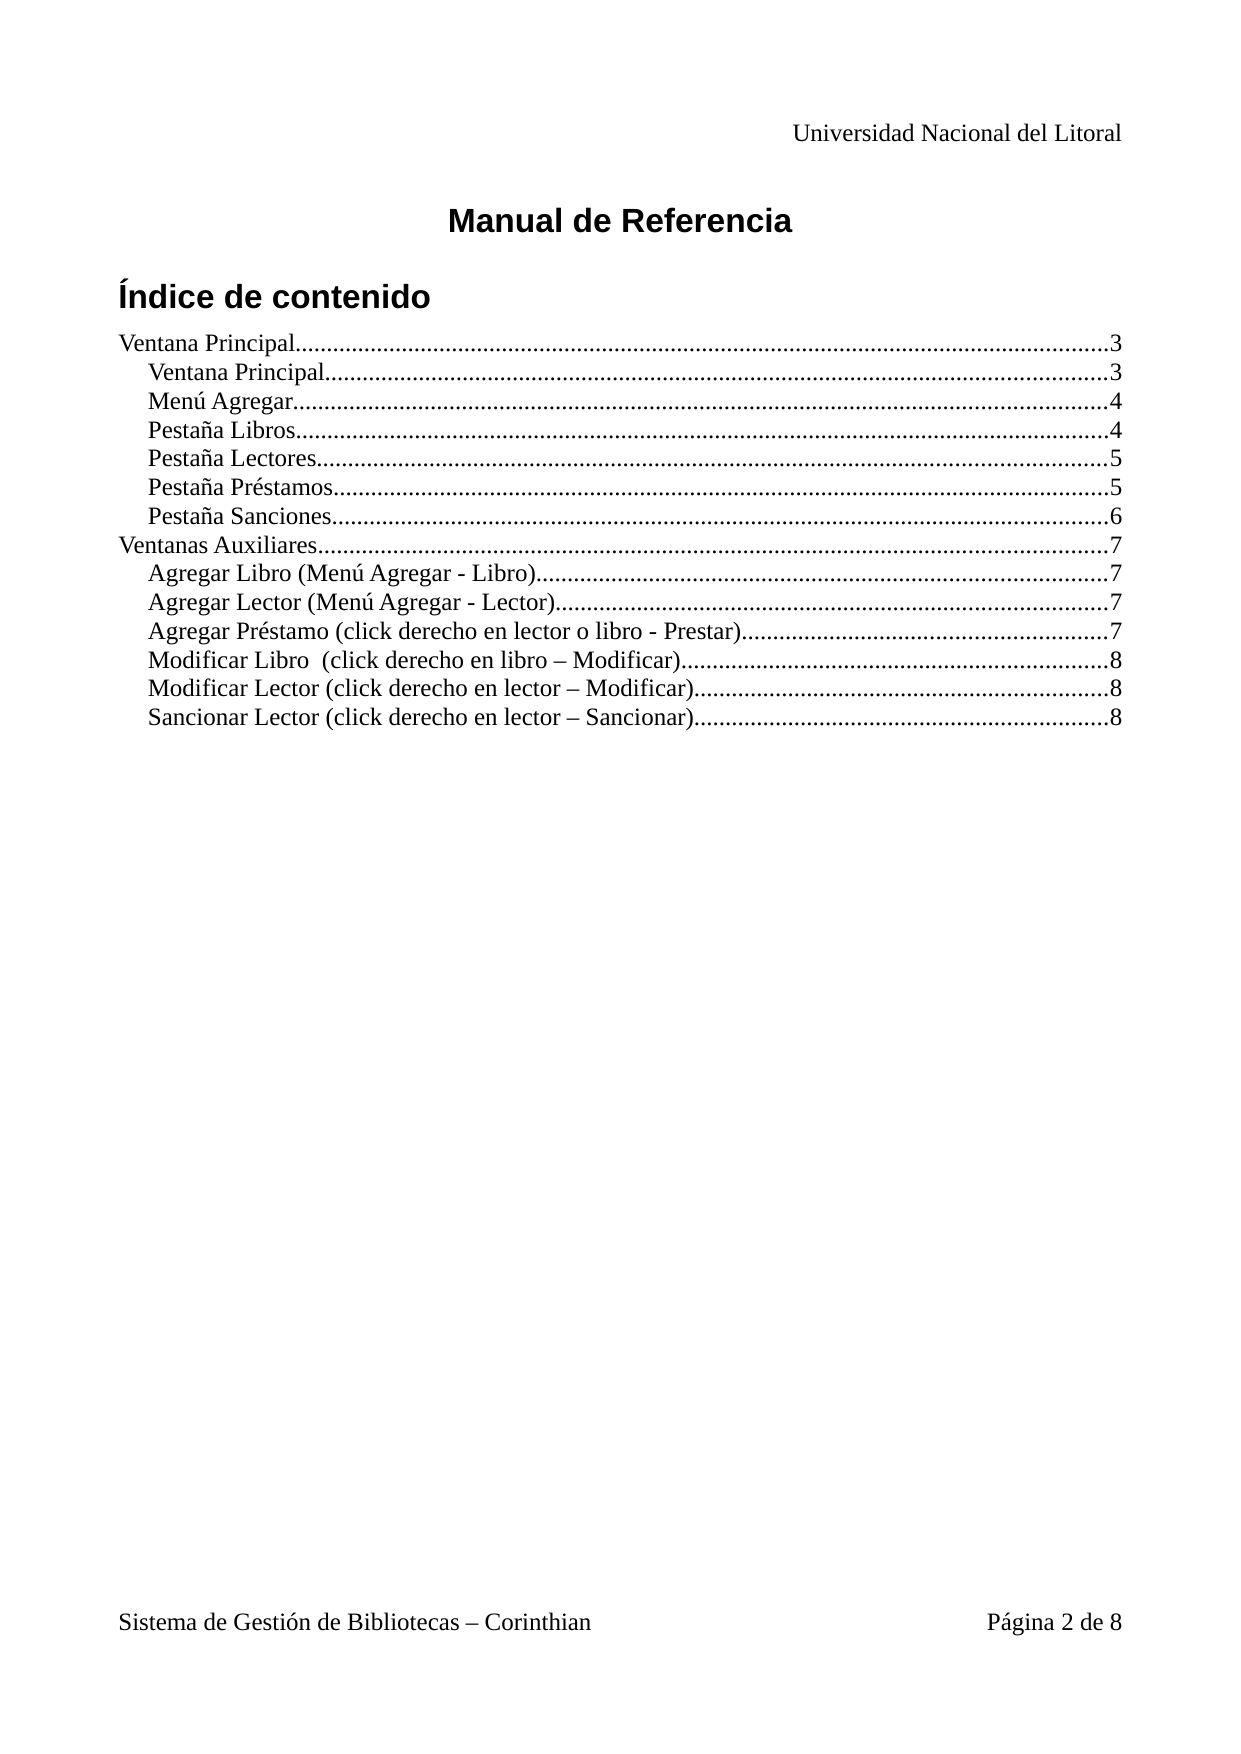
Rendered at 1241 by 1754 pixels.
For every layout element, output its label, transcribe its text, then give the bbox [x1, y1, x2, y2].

text Agregar Libro (Menú Agregar - Libro) 7 [148, 558, 1122, 587]
text Agregar Préstamo (click derecho en lector o libro - Prestar) 7 [148, 616, 1122, 645]
text Pestaña Préstamos 5 [148, 472, 1122, 501]
subtitle Manual de Referencia [118, 201, 1122, 240]
text Menú Agregar 4 [148, 386, 1122, 415]
subtitle Índice de contenido [118, 277, 1122, 316]
text Pestaña Lectores 5 [148, 443, 1122, 472]
text Pestaña Libros 4 [148, 415, 1122, 443]
text Modificar Lector (click derecho en lector – Modificar) 8 [148, 673, 1122, 702]
text Ventanas Auxiliares 7 [118, 530, 1122, 558]
text Ventana Principal 3 [118, 328, 1122, 357]
text Ventana Principal 3 [148, 357, 1122, 386]
text Sancionar Lector (click derecho en lector – Sancionar) 8 [148, 702, 1122, 731]
text Pestaña Sanciones 6 [148, 501, 1122, 530]
text Agregar Lector (Menú Agregar - Lector) 7 [148, 587, 1122, 616]
text Modificar Libro (click derecho en libro – Modificar) 8 [148, 645, 1122, 673]
